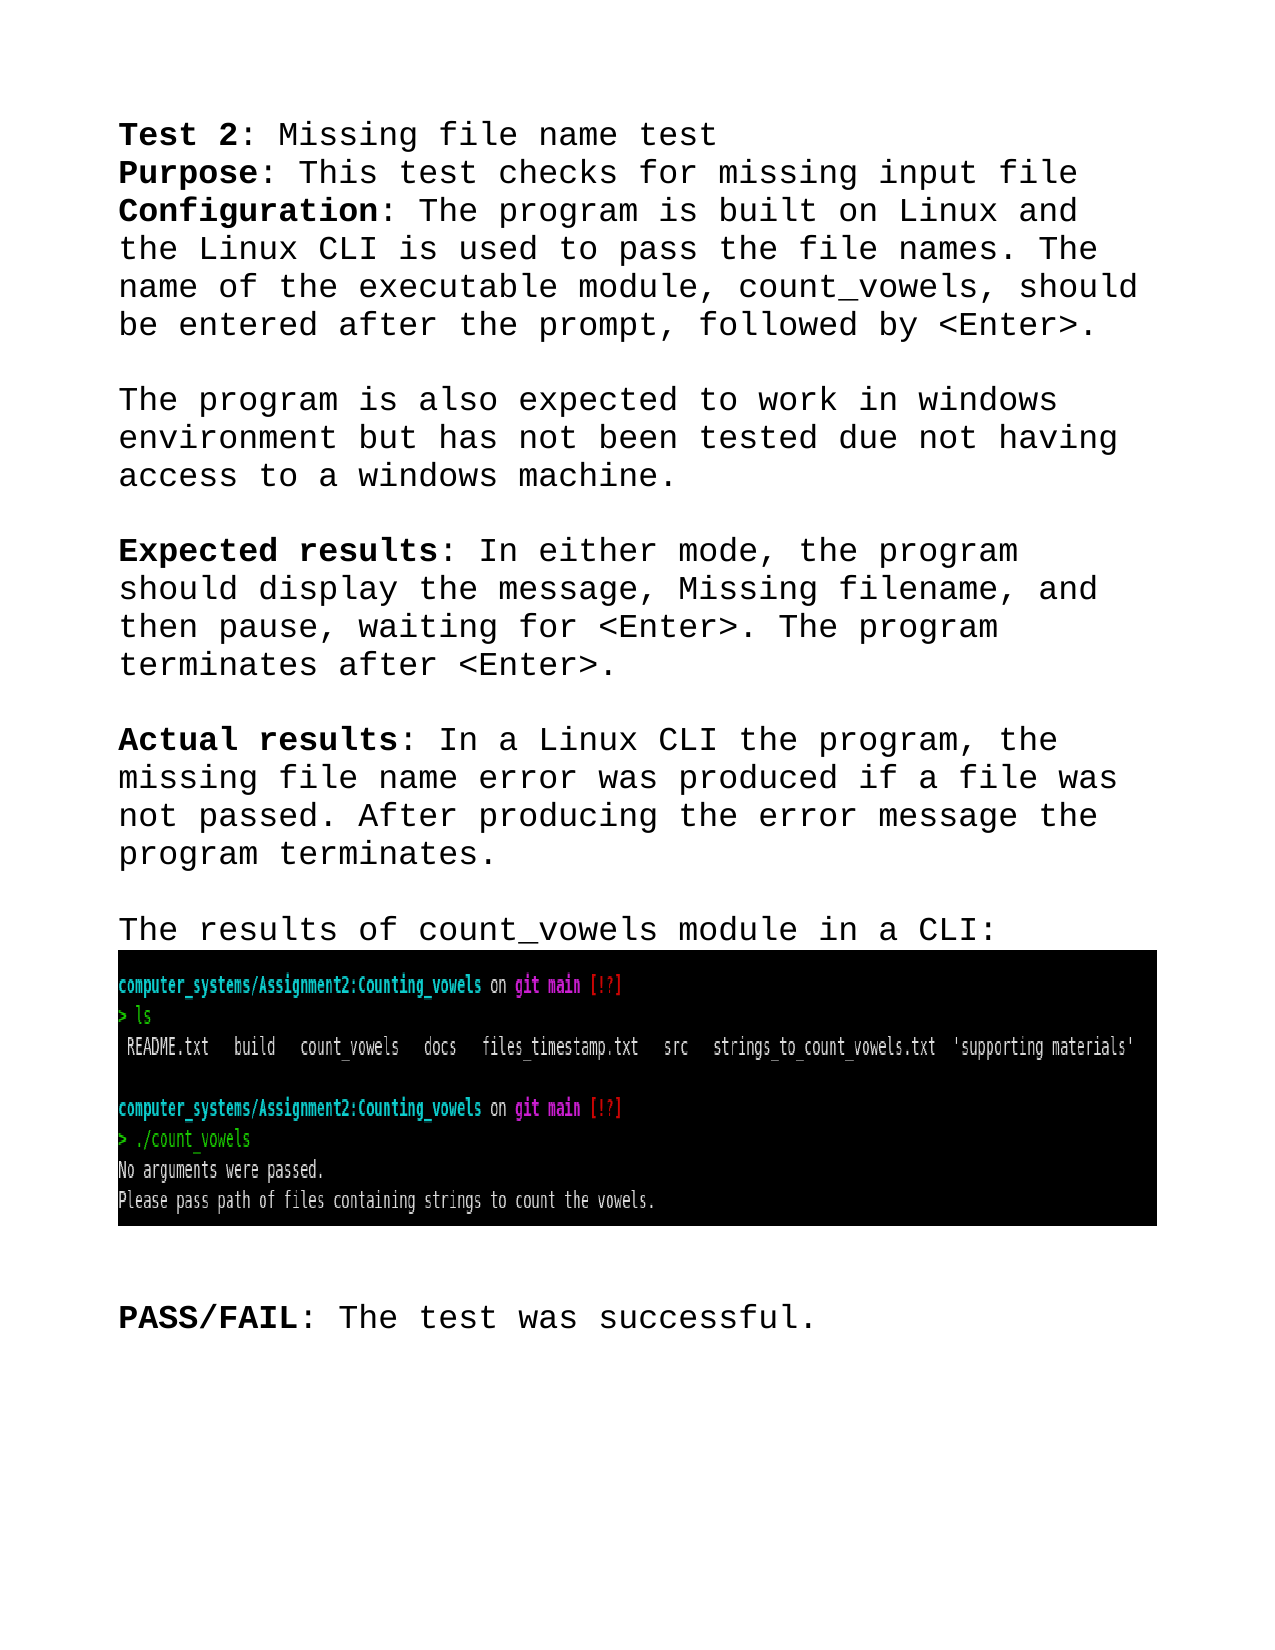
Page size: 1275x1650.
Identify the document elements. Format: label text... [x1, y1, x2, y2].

text Expected results: In either mode, the program should display the message, Missing filename, and then pause, waiting for <Enter>. The program terminates after <Enter>. [118, 534, 1157, 685]
text The results of count_vowels module in a CLI: [118, 912, 1157, 950]
text Configuration: The program is built on Linux and the Linux CLI is used to pass the file names. The name of the executable module, count_vowels, should be entered after the prompt, followed by <Enter>. [118, 194, 1157, 345]
text PASS/FAIL: The test was successful. [118, 1301, 1157, 1339]
text Actual results: In a Linux CLI the program, the missing file name error was produced if a file was not passed. After producing the error message the program terminates. [118, 723, 1157, 874]
text Purpose: This test checks for missing input file [118, 156, 1157, 194]
picture [118, 950, 1157, 1226]
text The program is also expected to work in windows environment but has not been tested due not having access to a windows machine. [118, 383, 1157, 496]
text Test 2: Missing file name test [118, 118, 1157, 156]
